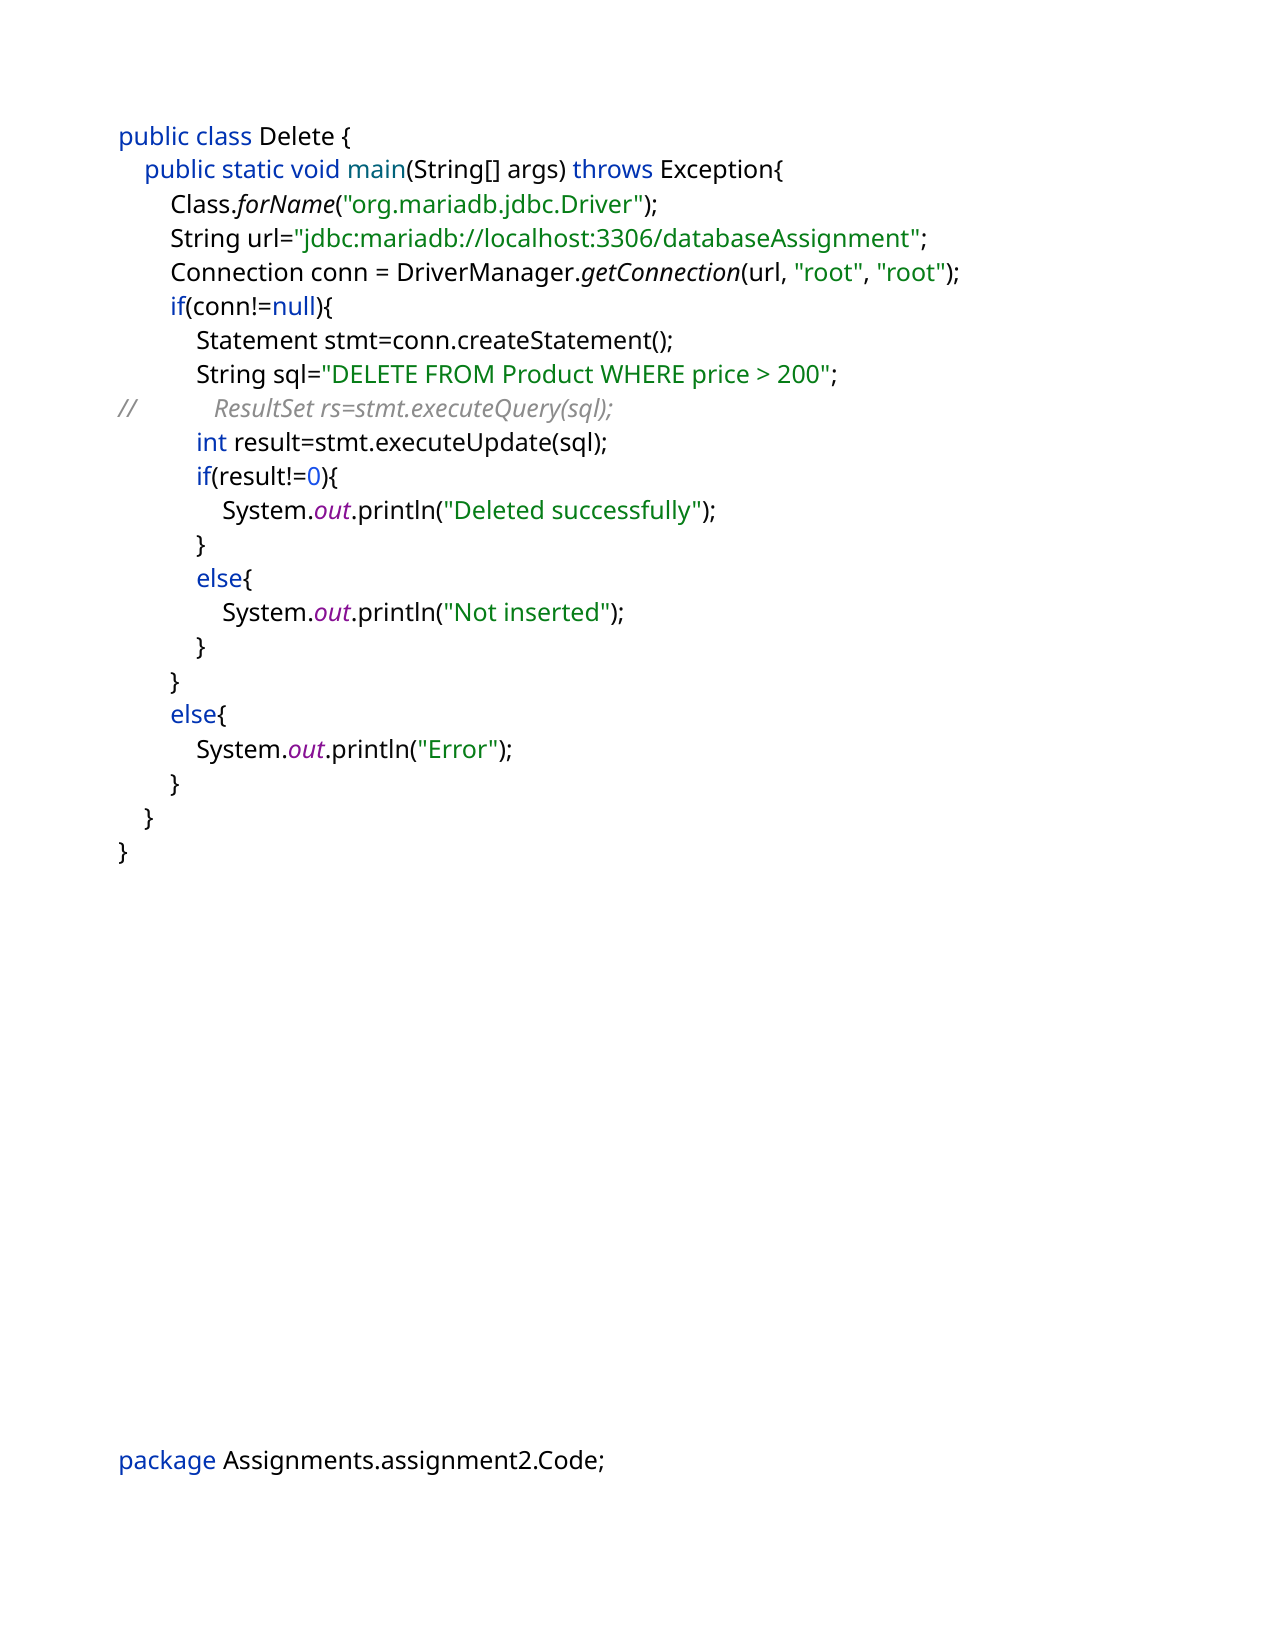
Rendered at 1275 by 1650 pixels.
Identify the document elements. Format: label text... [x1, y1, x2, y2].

text public class Delete { public static void main(String[] args) throws Exception{ Class.forName("org.mariadb.jdbc.Driver"); String url="jdbc:mariadb://localhost:3306/databaseAssignment"; Connection conn = DriverManager.getConnection(url, "root", "root"); if(conn!=null){ Statement stmt=conn.createStatement(); String sql="DELETE FROM Product WHERE price > 200"; // ResultSet rs=stmt.executeQuery(sql); int result=stmt.executeUpdate(sql); if(result!=0){ System.out.println("Deleted successfully"); } else{ System.out.println("Not inserted"); } } else{ System.out.println("Error"); } } } [118, 118, 1157, 896]
text package Assignments.assignment2.Code; [118, 1442, 1157, 1505]
